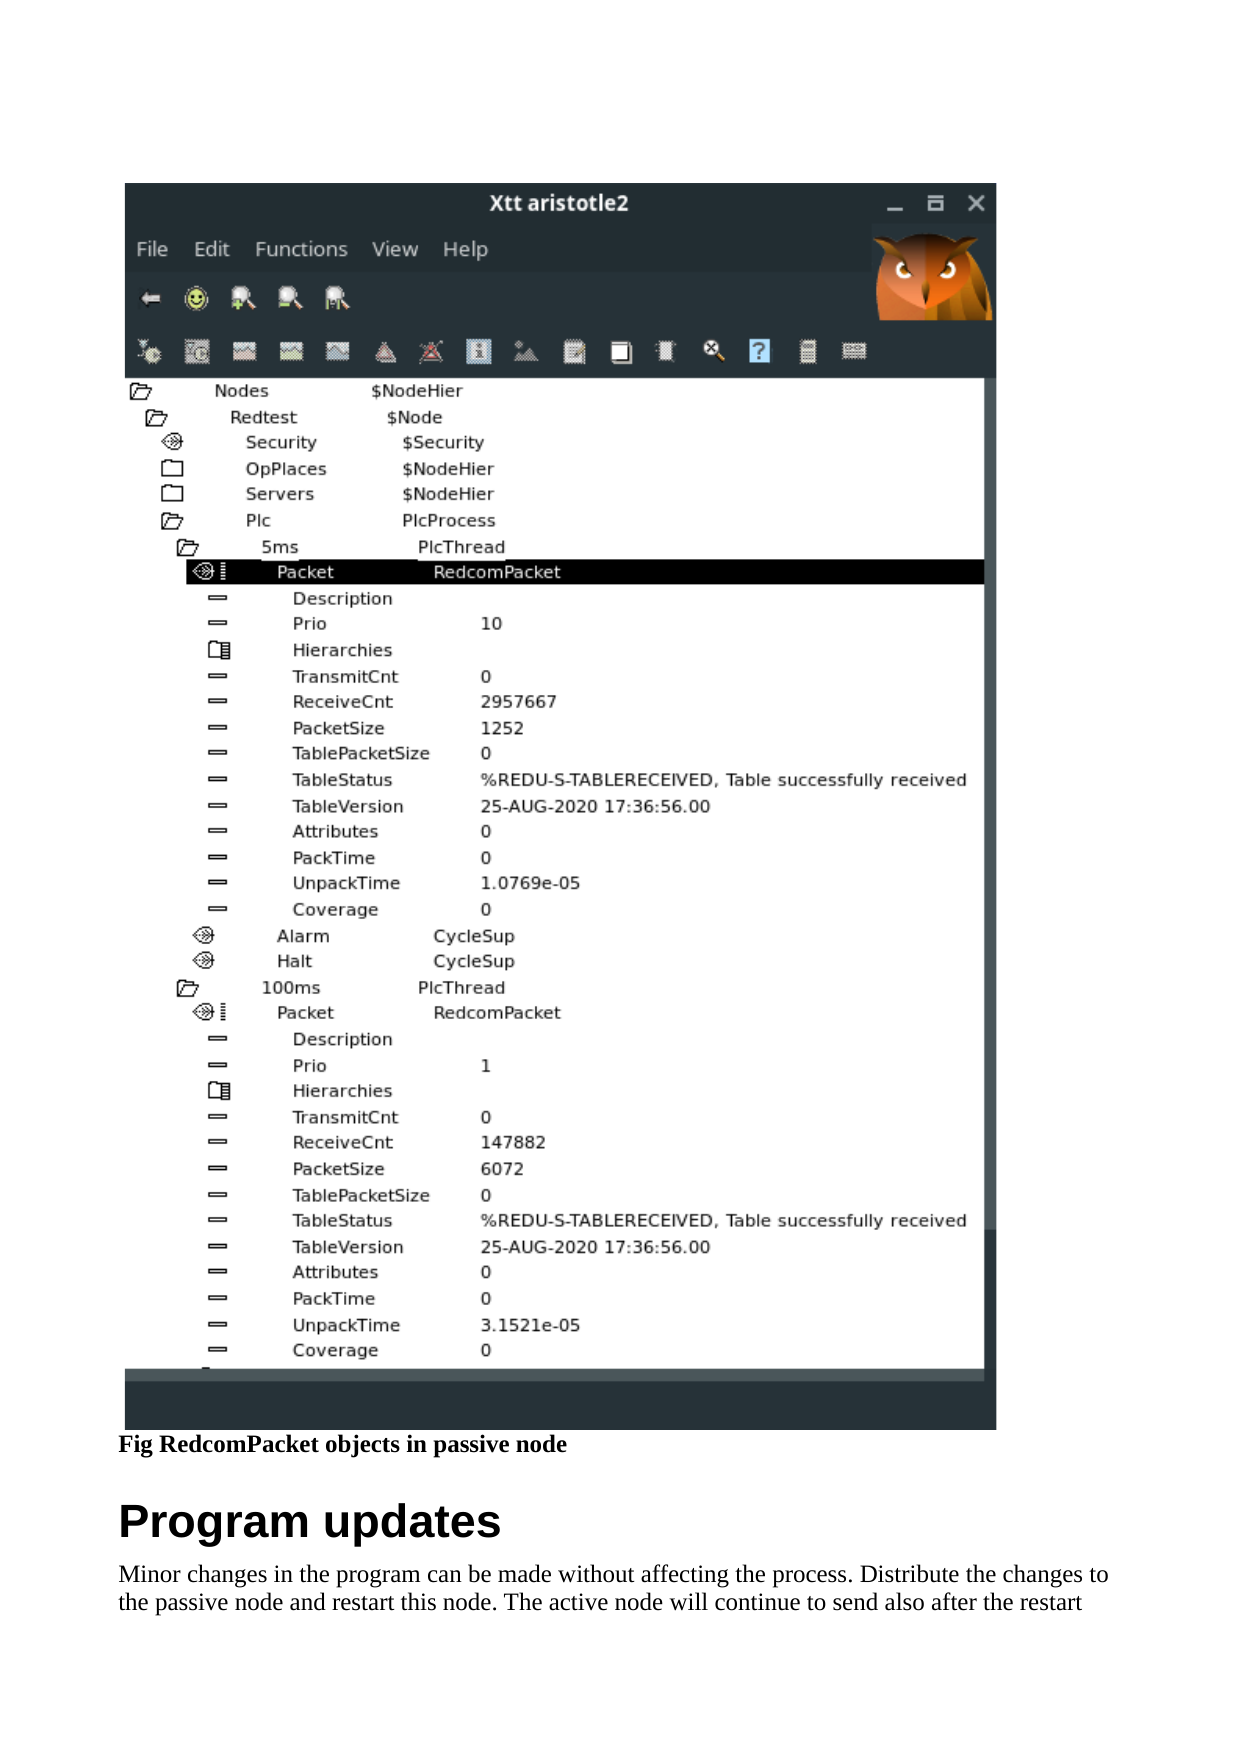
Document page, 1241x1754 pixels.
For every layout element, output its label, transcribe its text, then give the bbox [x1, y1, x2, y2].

subtitle Program updates [118, 1495, 1122, 1547]
picture [124, 183, 997, 1430]
text Minor changes in the program can be made without affecting the process. Distribute the changes to the passive node and restart this node. The active node will continue to send also after the restart [118, 1560, 1122, 1615]
text Fig RedcomPacket objects in passive node [118, 175, 1122, 1458]
